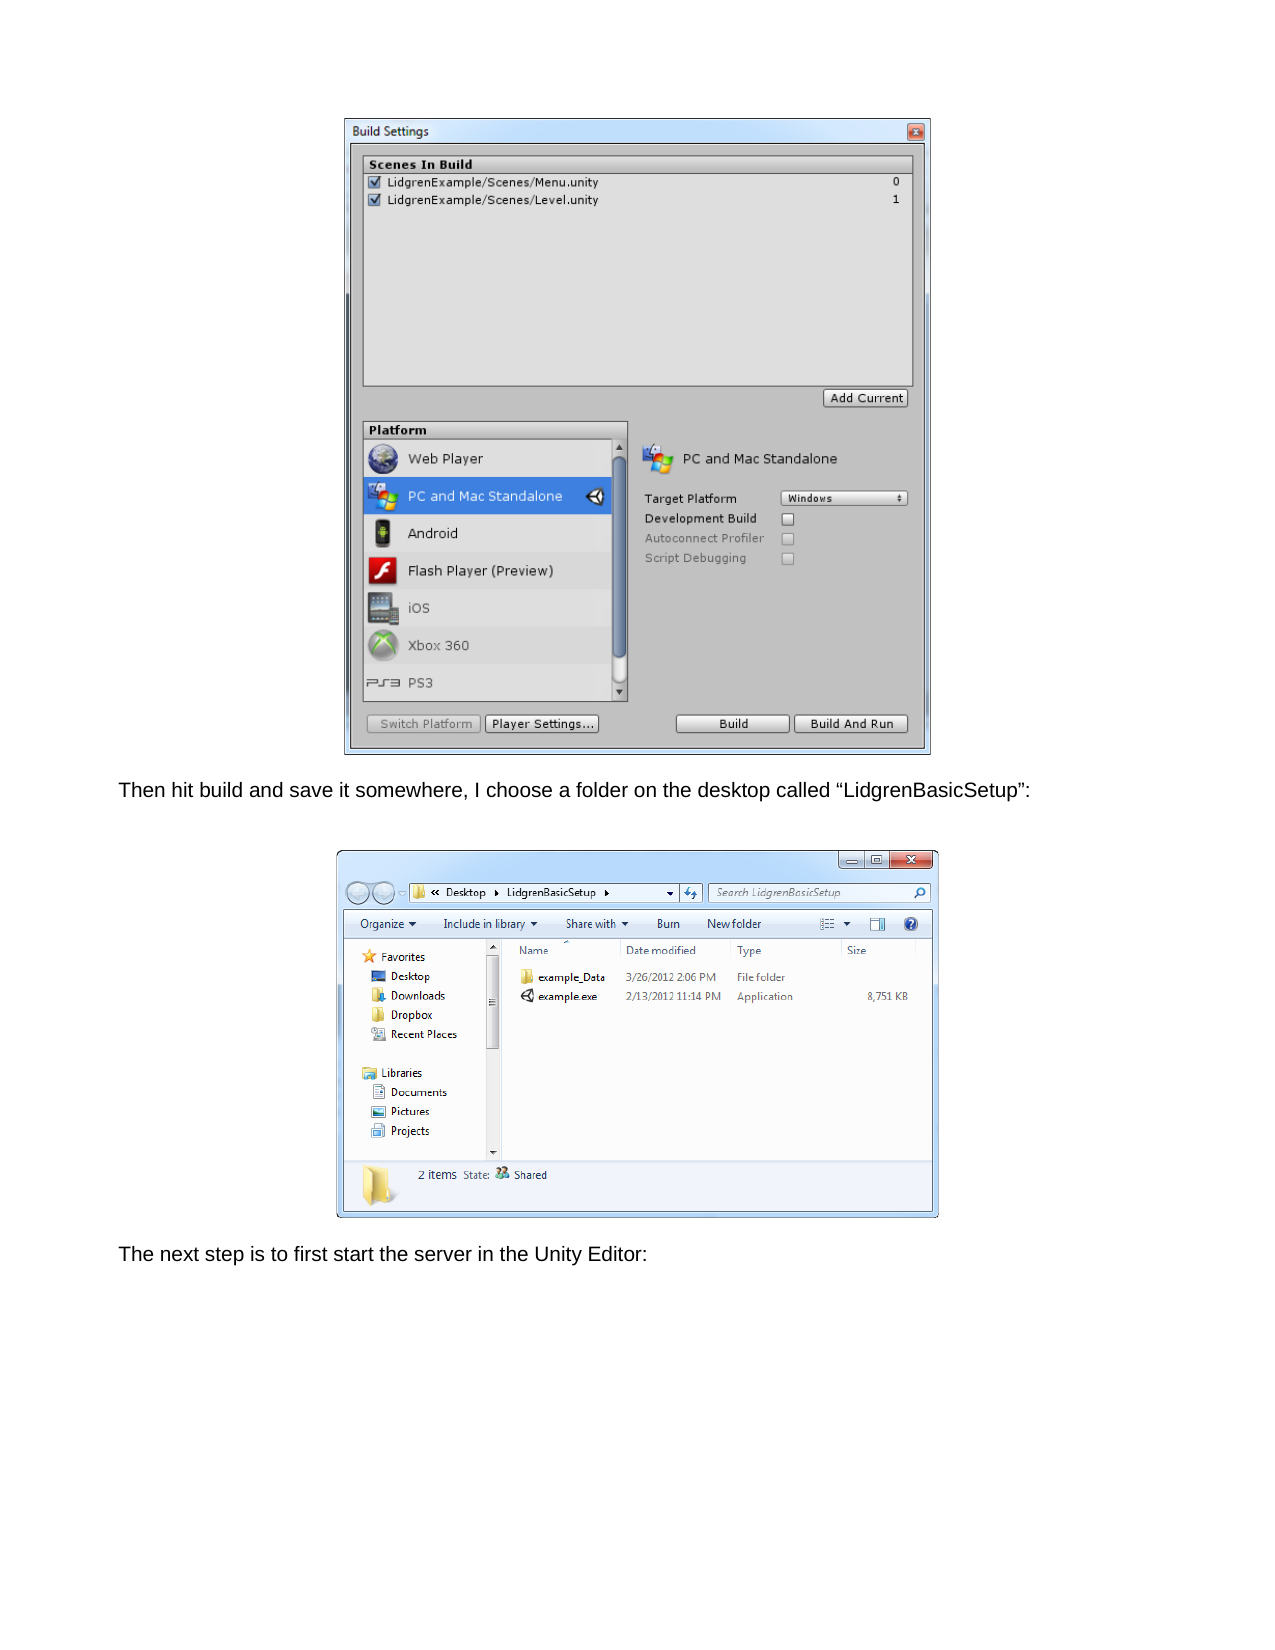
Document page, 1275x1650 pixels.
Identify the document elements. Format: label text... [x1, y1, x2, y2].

picture [336, 850, 939, 1218]
text Then hit build and save it somewhere, I choose a folder on the desktop called “LidgrenBasicSetup”: [118, 118, 1157, 850]
text The next step is to first start the server in the Unity Editor: [118, 850, 1157, 1314]
picture [344, 118, 931, 755]
